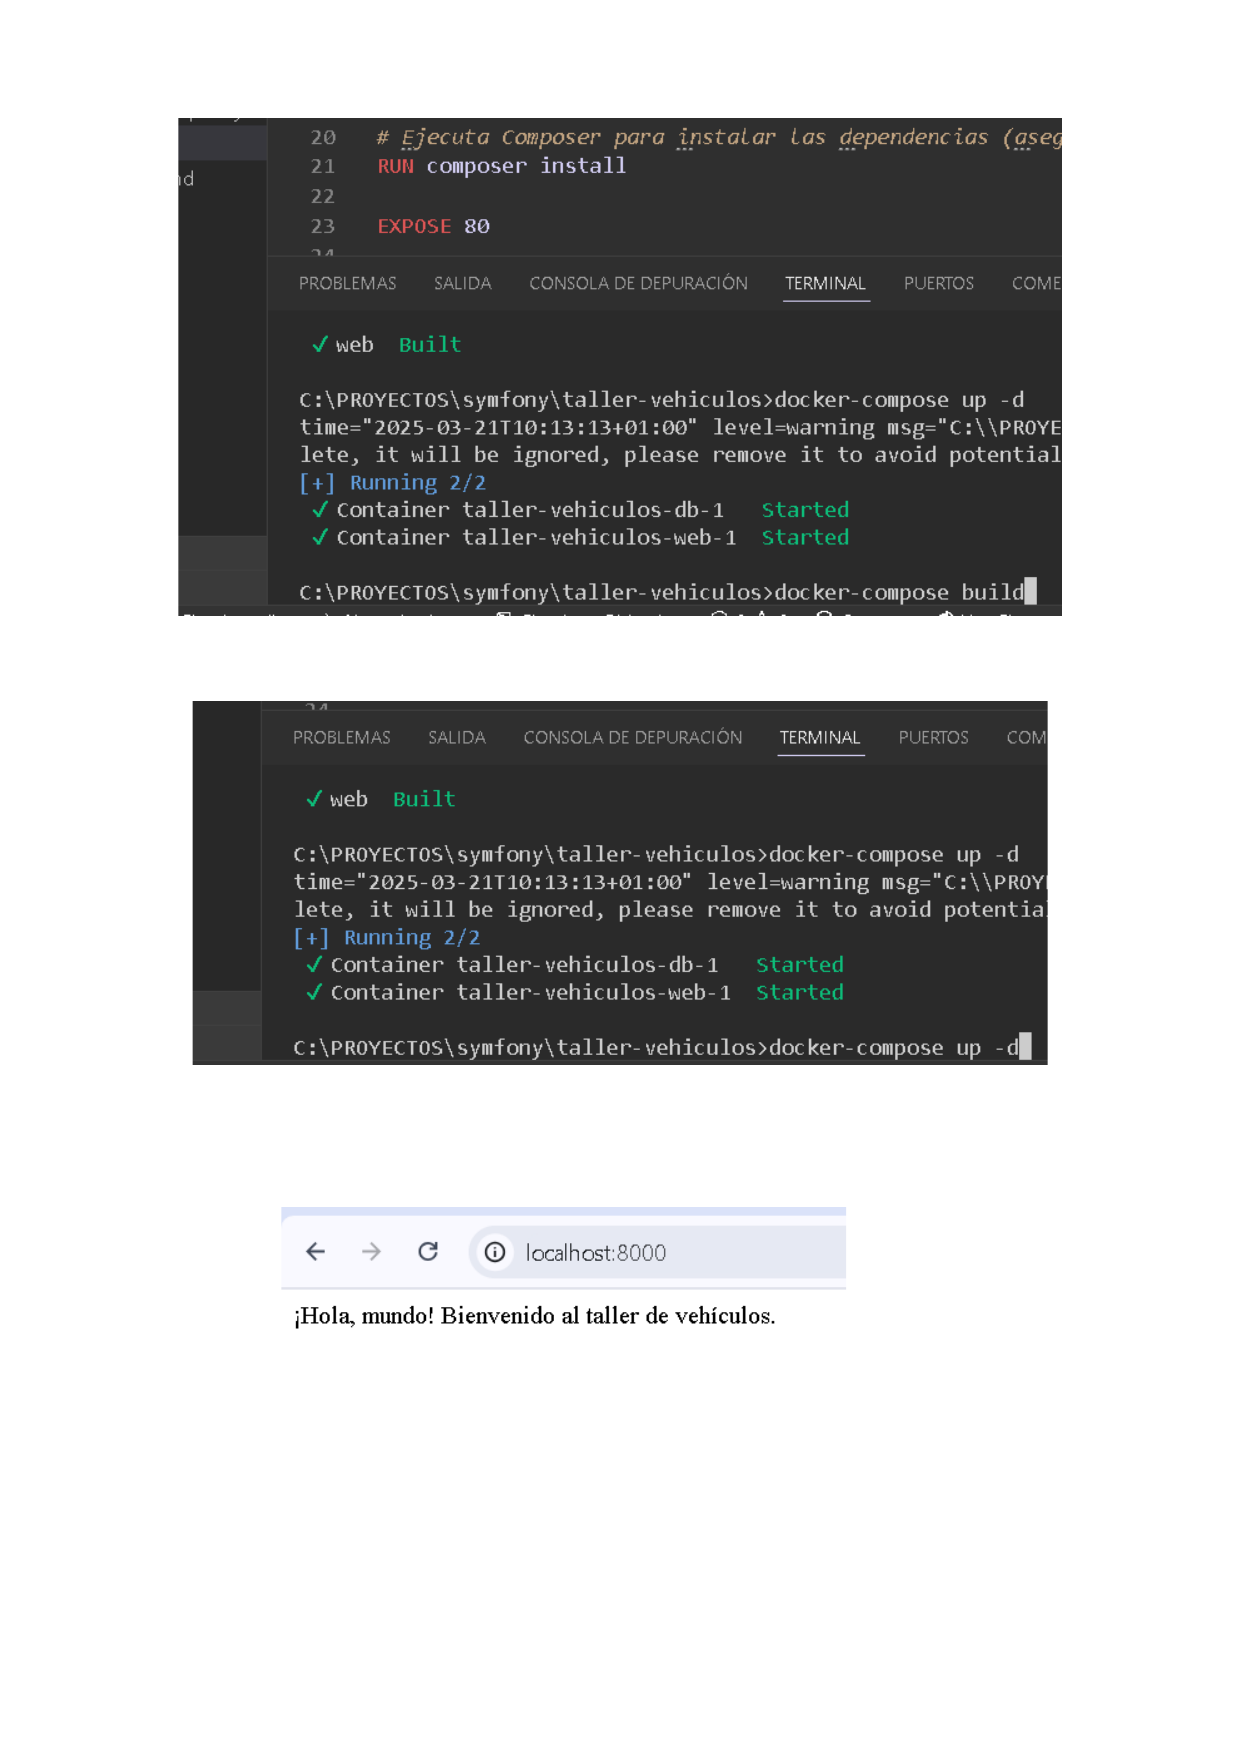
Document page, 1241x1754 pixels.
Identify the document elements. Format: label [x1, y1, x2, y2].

picture [178, 118, 1062, 616]
picture [281, 1207, 847, 1444]
picture [192, 701, 1048, 1065]
